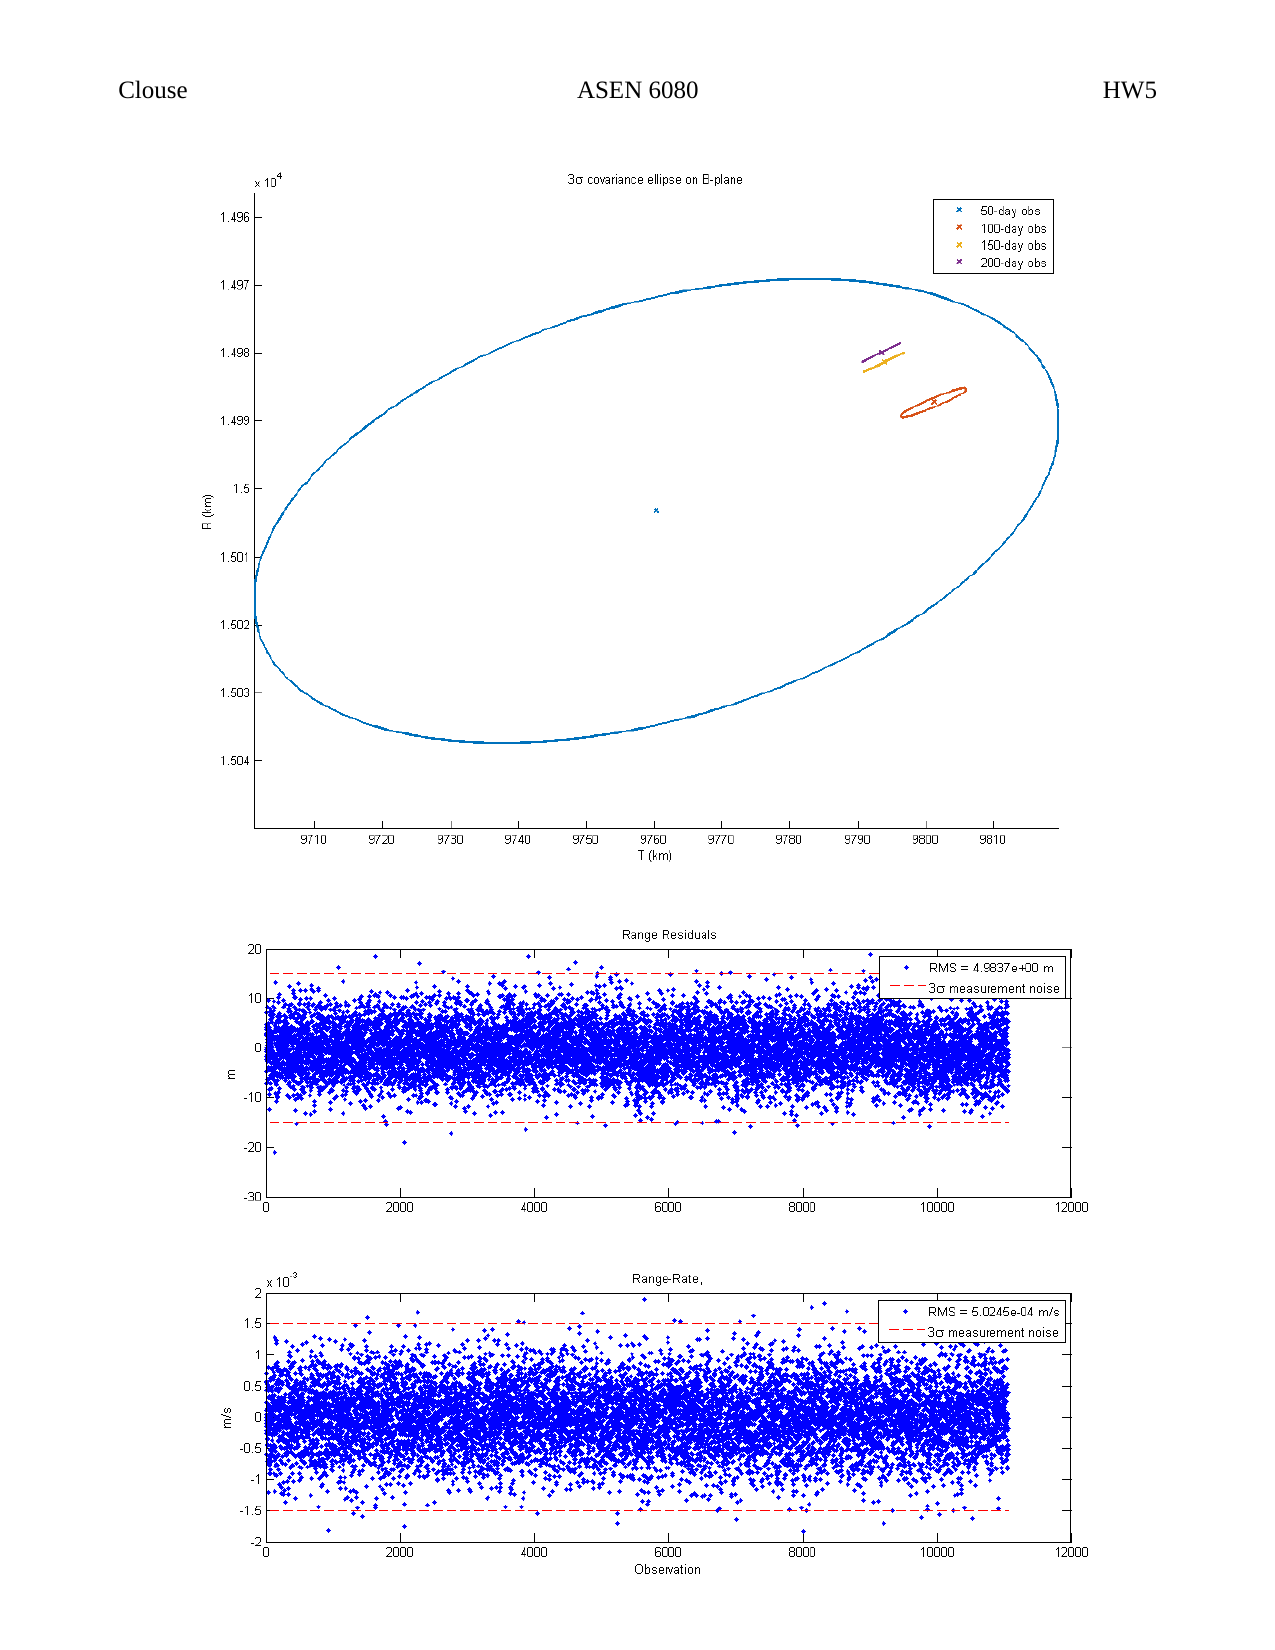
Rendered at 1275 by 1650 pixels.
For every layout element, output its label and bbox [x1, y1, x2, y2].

picture [118, 135, 1169, 1621]
